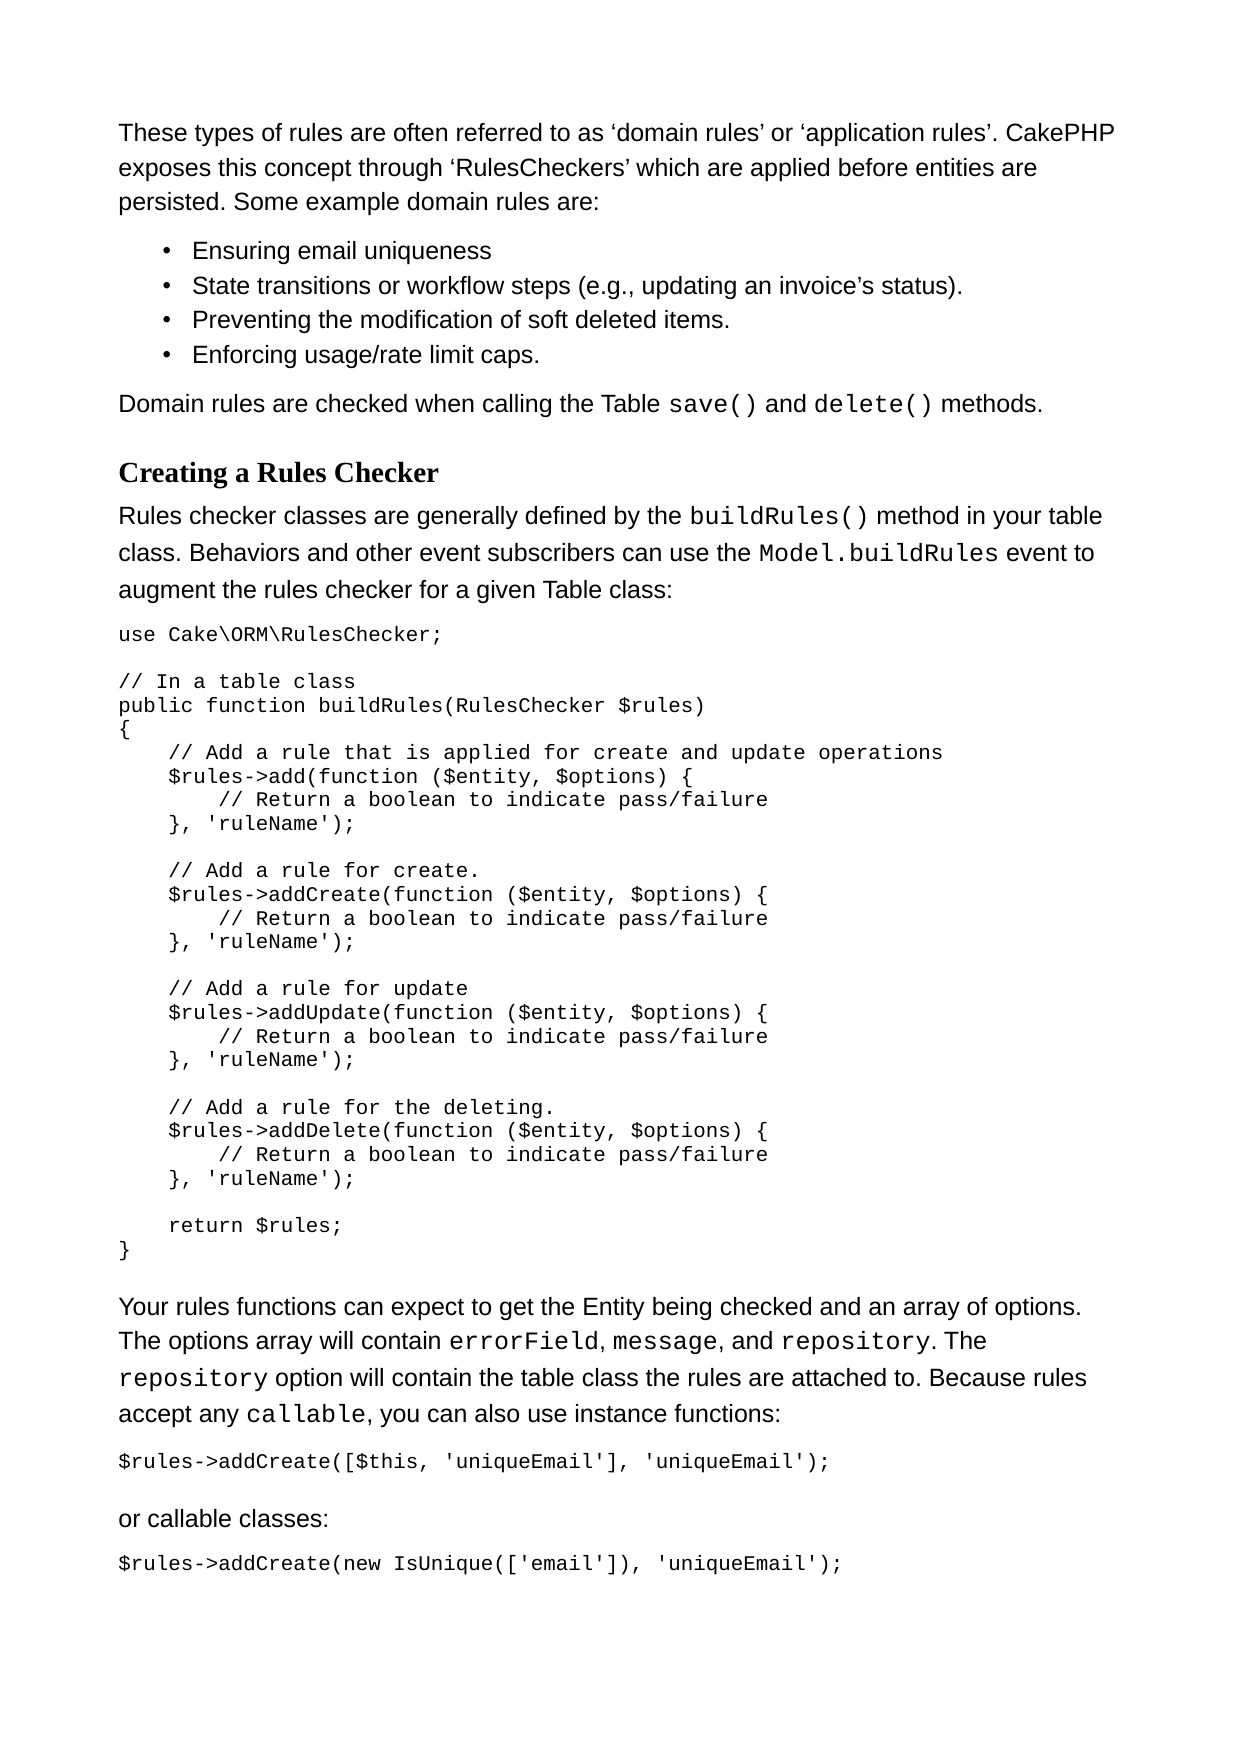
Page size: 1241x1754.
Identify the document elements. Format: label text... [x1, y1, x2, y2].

text $rules->addCreate(function ($entity, $options) { [118, 884, 1122, 907]
text return $rules; [118, 1215, 1122, 1238]
subtitle Creating a Rules Checker [118, 455, 1122, 489]
text Your rules functions can expect to get the Entity being checked and an array of options. The options array will contain errorField, message, and repository. The repository option will contain the table class the rules are attached to. Because rules accept any callable, you can also use instance functions: [118, 1292, 1122, 1430]
text // Return a boolean to indicate pass/failure [118, 1026, 1122, 1049]
text // Return a boolean to indicate pass/failure [118, 789, 1122, 813]
list State transitions or workflow steps (e.g., updating an invoice’s status). [162, 271, 1122, 299]
text // Add a rule for create. [118, 860, 1122, 884]
text Rules checker classes are generally defined by the buildRules() method in your table class. Behaviors and other event subscribers can use the Model.buildRules event to augment the rules checker for a given Table class: [118, 501, 1122, 603]
text // Add a rule for the deleting. [118, 1097, 1122, 1120]
text // In a table class [118, 671, 1122, 695]
text These types of rules are often referred to as ‘domain rules’ or ‘application rules’. CakePHP exposes this concept through ‘RulesCheckers’ which are applied before entities are persisted. Some example domain rules are: [118, 118, 1122, 216]
list Enforcing usage/rate limit caps. [162, 340, 1122, 369]
text // Add a rule for update [118, 978, 1122, 1002]
text }, 'ruleName'); [118, 931, 1122, 955]
text { [118, 718, 1122, 742]
text // Add a rule that is applied for create and update operations [118, 742, 1122, 766]
text or callable classes: [118, 1504, 1122, 1533]
text $rules->addCreate(new IsUnique(['email']), 'uniqueEmail'); [118, 1553, 1122, 1577]
text public function buildRules(RulesChecker $rules) [118, 695, 1122, 718]
list Preventing the modification of soft deleted items. [162, 305, 1122, 334]
text // Return a boolean to indicate pass/failure [118, 1144, 1122, 1168]
text // Return a boolean to indicate pass/failure [118, 907, 1122, 931]
list Ensuring email uniqueness [162, 236, 1122, 265]
text use Cake\ORM\RulesChecker; [118, 624, 1122, 647]
text $rules->addDelete(function ($entity, $options) { [118, 1120, 1122, 1144]
text } [118, 1238, 1122, 1262]
text $rules->add(function ($entity, $options) { [118, 766, 1122, 789]
text $rules->addCreate([$this, 'uniqueEmail'], 'uniqueEmail'); [118, 1451, 1122, 1475]
text Domain rules are checked when calling the Table save() and delete() methods. [118, 389, 1122, 420]
text $rules->addUpdate(function ($entity, $options) { [118, 1002, 1122, 1026]
text }, 'ruleName'); [118, 1049, 1122, 1073]
text }, 'ruleName'); [118, 1168, 1122, 1191]
text }, 'ruleName'); [118, 813, 1122, 837]
